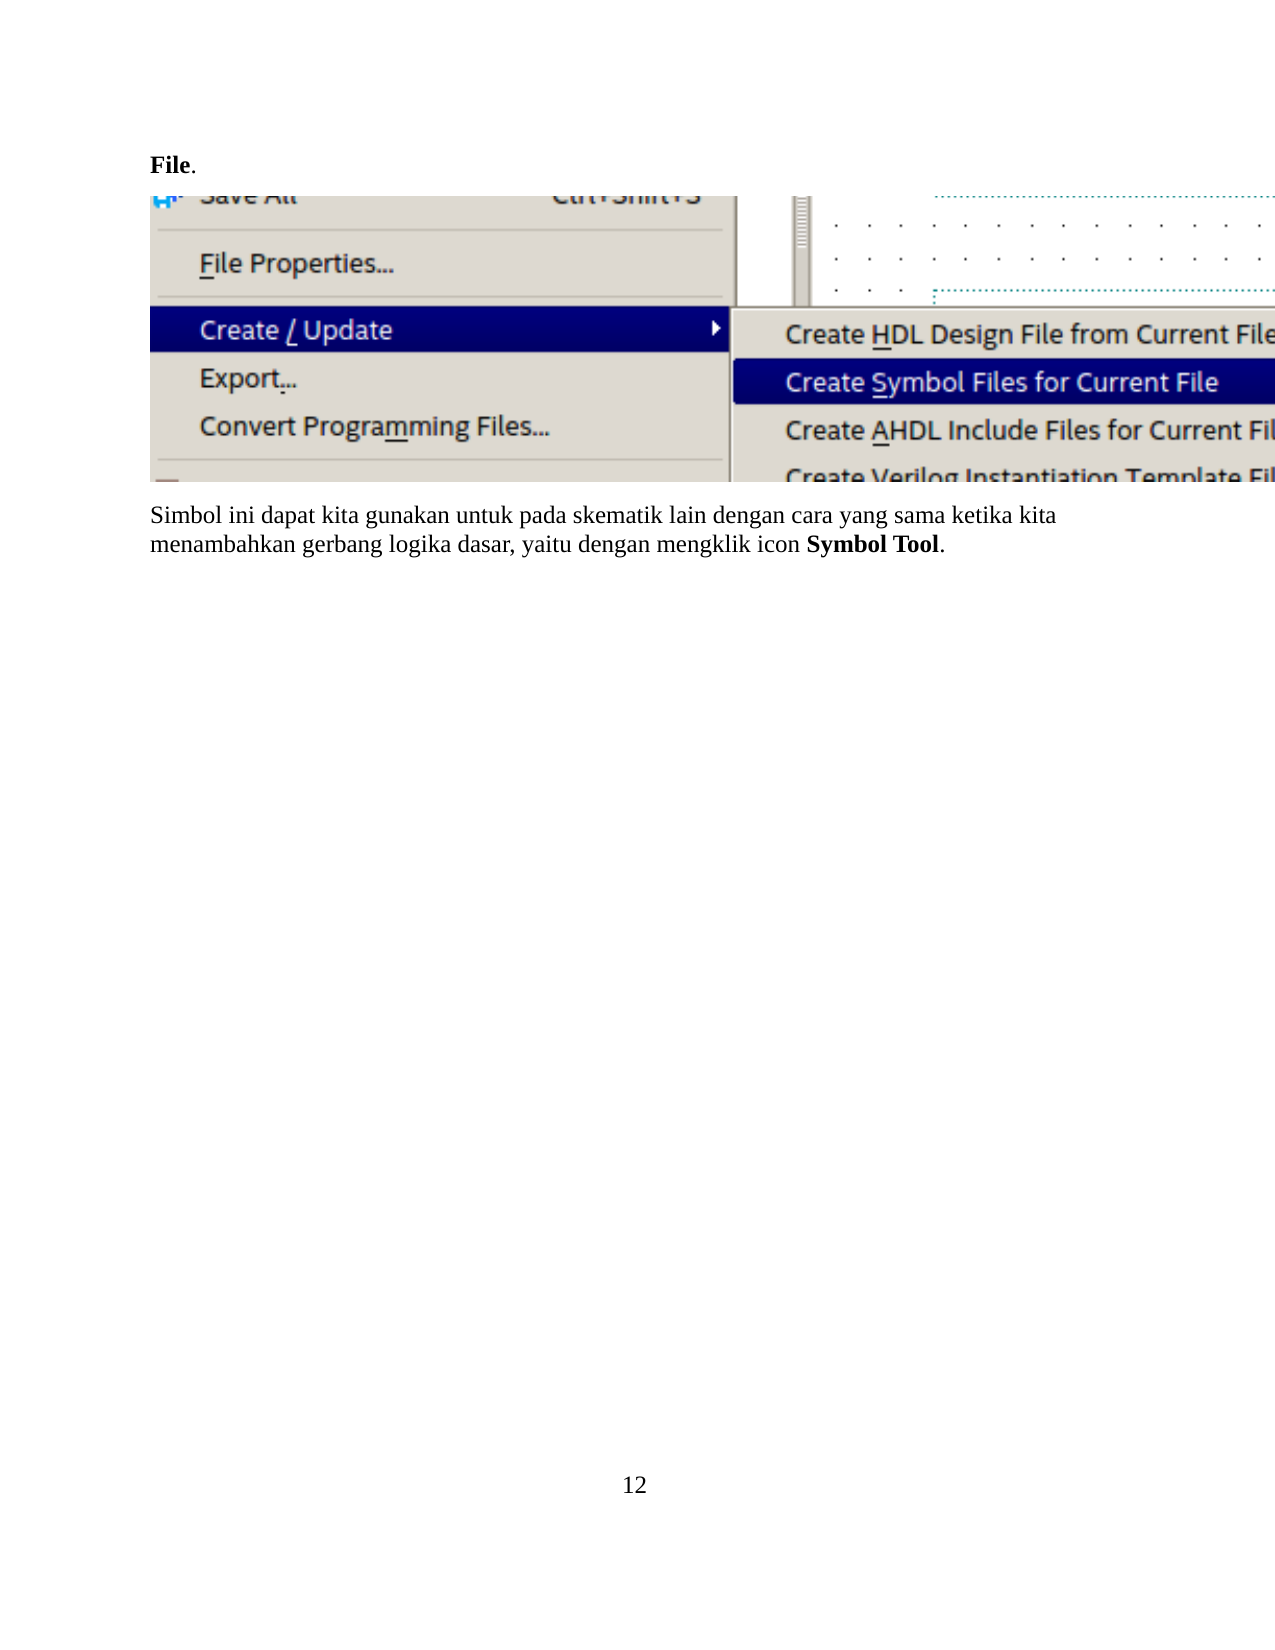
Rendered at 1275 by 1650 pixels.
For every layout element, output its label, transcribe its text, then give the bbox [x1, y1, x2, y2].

text Simbol ini dapat kita gunakan untuk pada skematik lain dengan cara yang sama ketika kita menambahkan gerbang logika dasar, yaitu dengan mengklik icon Symbol Tool. [150, 500, 1125, 557]
picture [150, 196, 1275, 482]
text File. [150, 150, 1125, 179]
